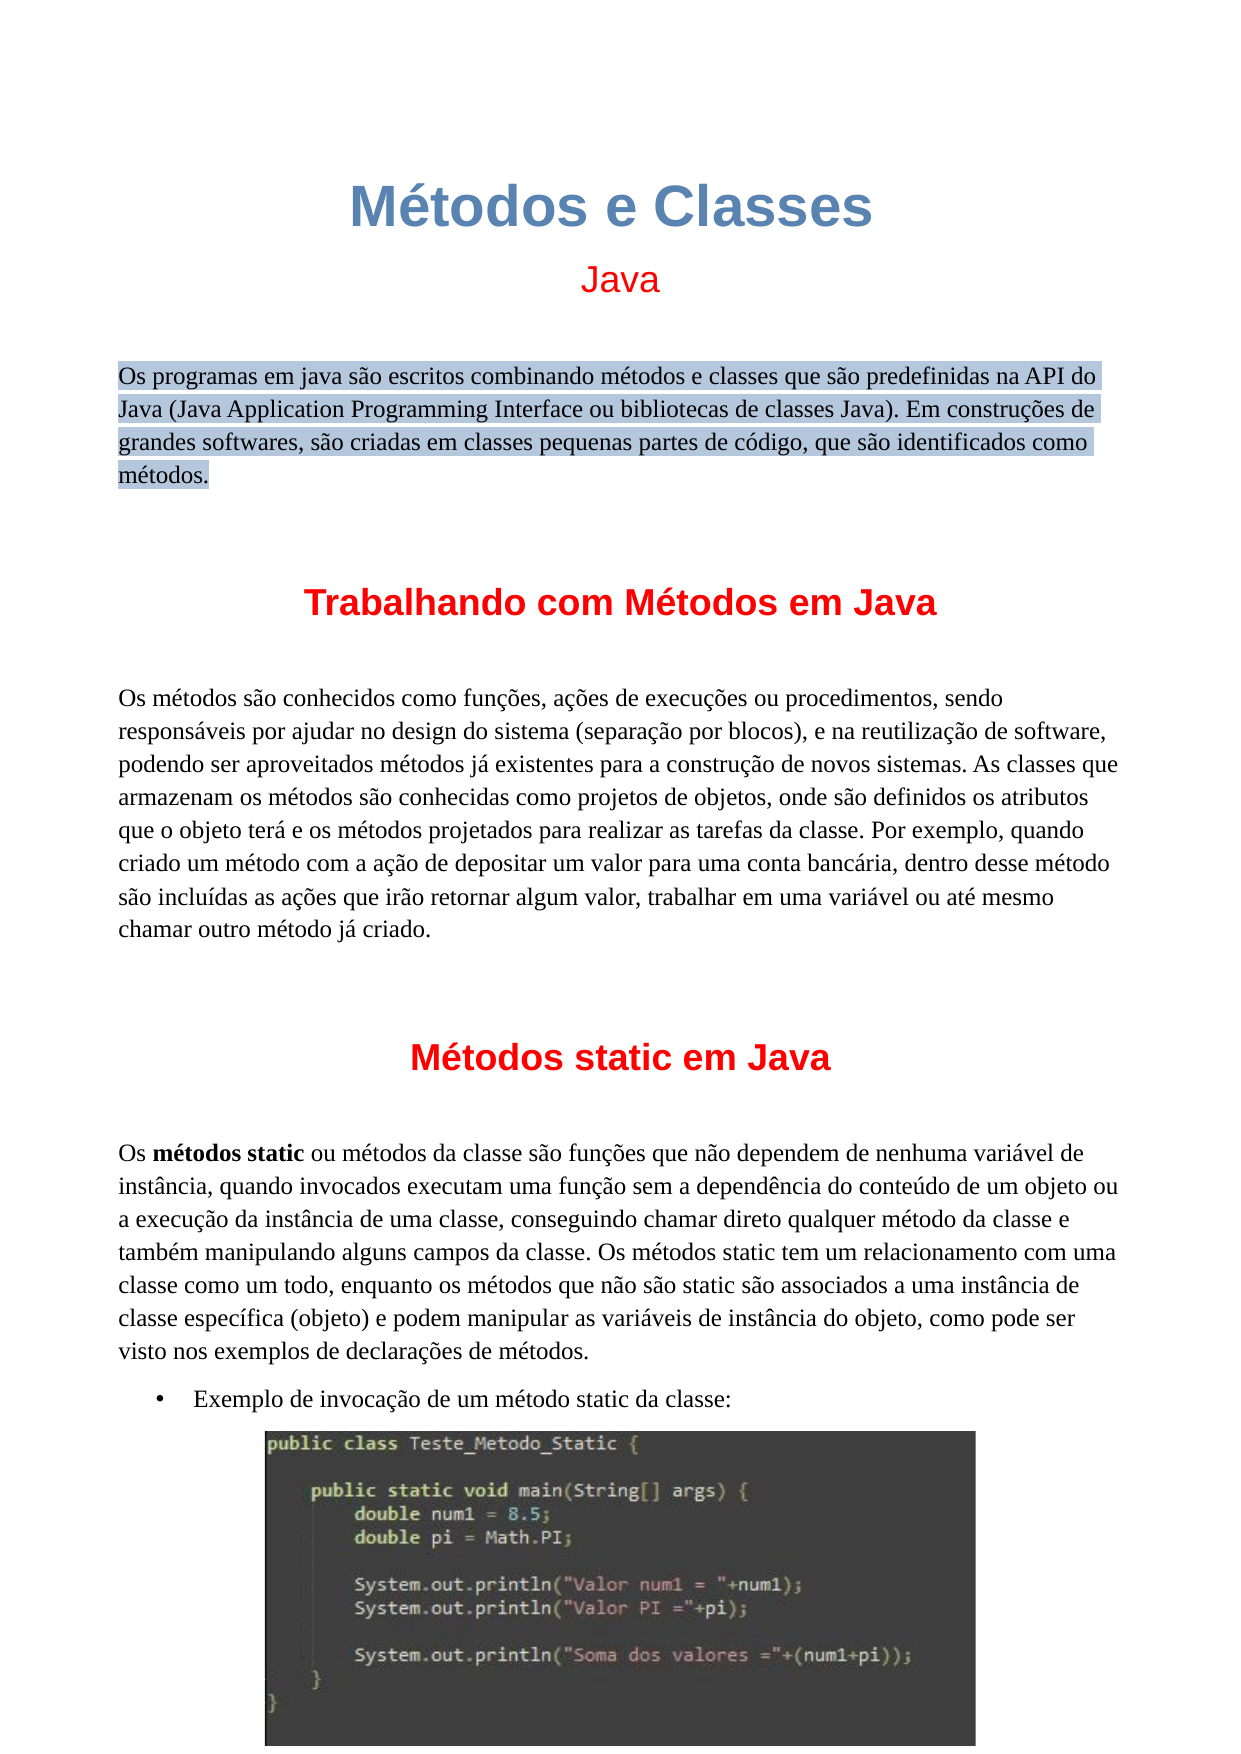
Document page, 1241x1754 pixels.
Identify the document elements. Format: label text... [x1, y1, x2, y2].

list Exemplo de invocação de um método static da classe: [156, 1384, 1122, 1412]
subtitle Trabalhando com Métodos em Java [118, 580, 1122, 623]
subtitle Métodos static em Java [118, 1035, 1122, 1078]
text Os métodos static ou métodos da classe são funções que não dependem de nenhuma variável de instância, quando invocados executam uma função sem a dependência do conteúdo de um objeto ou a execução da instância de uma classe, conseguindo chamar direto qualquer método da classe e também manipulando alguns campos da classe. Os métodos static tem um relacionamento com uma classe como um todo, enquanto os métodos que não são static são associados a uma instância de classe específica (objeto) e podem manipular as variáveis de instância do objeto, como pode ser visto nos exemplos de declarações de métodos. [118, 1138, 1122, 1365]
title Métodos e Classes [118, 172, 1122, 239]
text Os métodos são conhecidos como funções, ações de execuções ou procedimentos, sendo responsáveis por ajudar no design do sistema (separação por blocos), e na reutilização de software, podendo ser aproveitados métodos já existentes para a construção de novos sistemas. As classes que armazenam os métodos são conhecidas como projetos de objetos, onde são definidos os atributos que o objeto terá e os métodos projetados para realizar as tarefas da classe. Por exemplo, quando criado um método com a ação de depositar um valor para uma conta bancária, dentro desse método são incluídas as ações que irão retornar algum valor, trabalhar em uma variável ou até mesmo chamar outro método já criado. [118, 683, 1122, 943]
picture [264, 1431, 976, 1746]
text Os programas em java são escritos combinando métodos e classes que são predefinidas na API do Java (Java Application Programming Interface ou bibliotecas de classes Java). Em construções de grandes softwares, são criadas em classes pequenas partes de código, que são identificados como métodos. [118, 361, 1122, 489]
subtitle Java [118, 258, 1122, 301]
